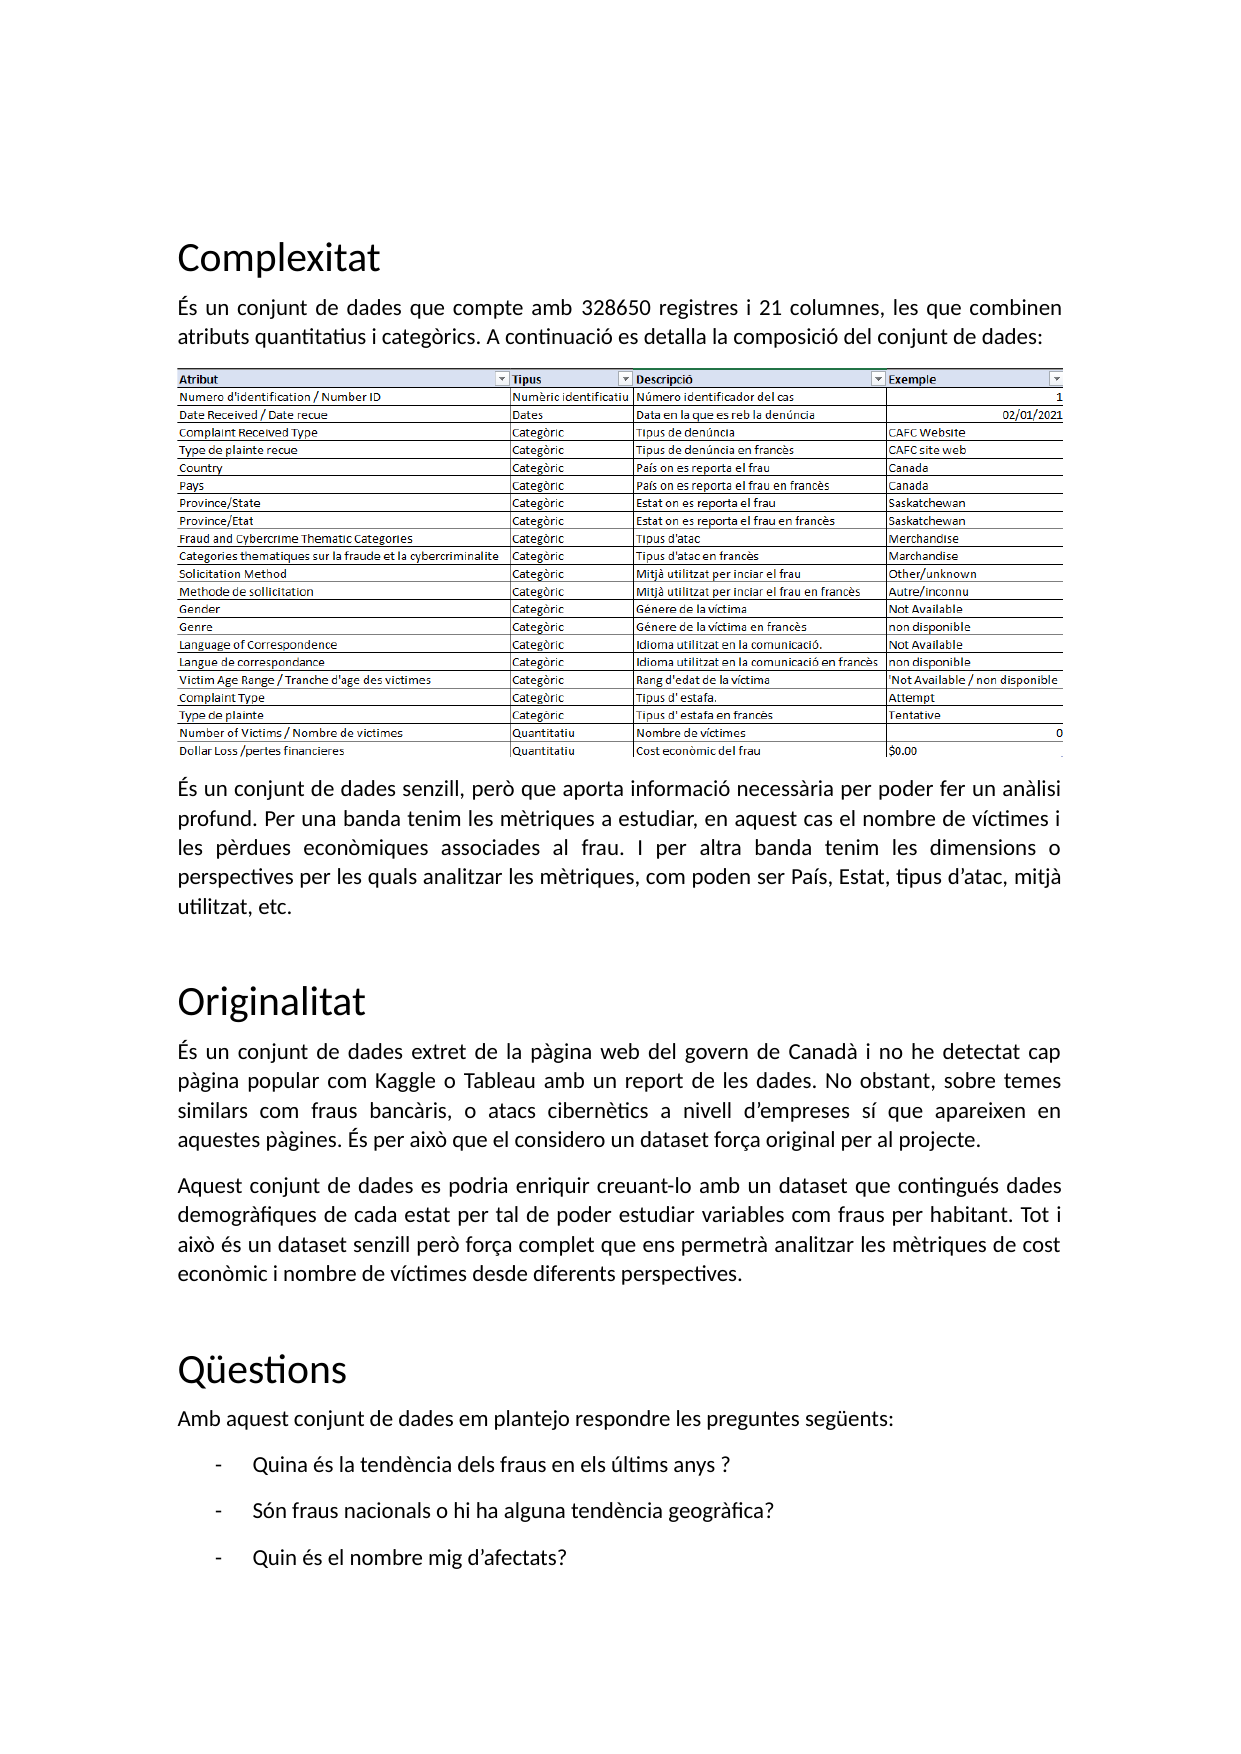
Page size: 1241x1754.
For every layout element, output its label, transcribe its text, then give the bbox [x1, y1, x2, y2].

text Aquest conjunt de dades es podria enriquir creuant-lo amb un dataset que contingués dades demogràfiques de cada estat per tal de poder estudiar variables com fraus per habitant. Tot i això és un dataset senzill però força complet que ens permetrà analitzar les mètriques de cost econòmic i nombre de víctimes desde diferents perspectives. [177, 1171, 1063, 1287]
list Quin és el nombre mig d’afectats? [215, 1543, 1063, 1571]
text És un conjunt de dades senzill, però que aporta informació necessària per poder fer un anàlisi profund. Per una banda tenim les mètriques a estudiar, en aquest cas el nombre de víctimes i les pèrdues econòmiques associades al frau. I per altra banda tenim les dimensions o perspectives per les quals analitzar les mètriques, com poden ser País, Estat, tipus d’atac, mitjà utilitzat, etc. [177, 774, 1063, 920]
subtitle Originalitat [177, 975, 1063, 1026]
list Són fraus nacionals o hi ha alguna tendència geogràfica? [215, 1497, 1063, 1525]
list Quina és la tendència dels fraus en els últims anys ? [215, 1451, 1063, 1479]
text És un conjunt de dades que compte amb 328650 registres i 21 columnes, les que combinen atributs quantitatius i categòrics. A continuació es detalla la composició del conjunt de dades: [177, 293, 1063, 350]
text Amb aquest conjunt de dades em plantejo respondre les preguntes següents: [177, 1404, 1063, 1433]
text És un conjunt de dades extret de la pàgina web del govern de Canadà i no he detectat cap pàgina popular com Kaggle o Tableau amb un report de les dades. No obstant, sobre temes similars com fraus bancàris, o atacs cibernètics a nivell d’empreses sí que apareixen en aquestes pàgines. És per això que el considero un dataset força original per al projecte. [177, 1037, 1063, 1153]
subtitle Qüestions [177, 1343, 1063, 1394]
subtitle Complexitat [177, 231, 1063, 282]
